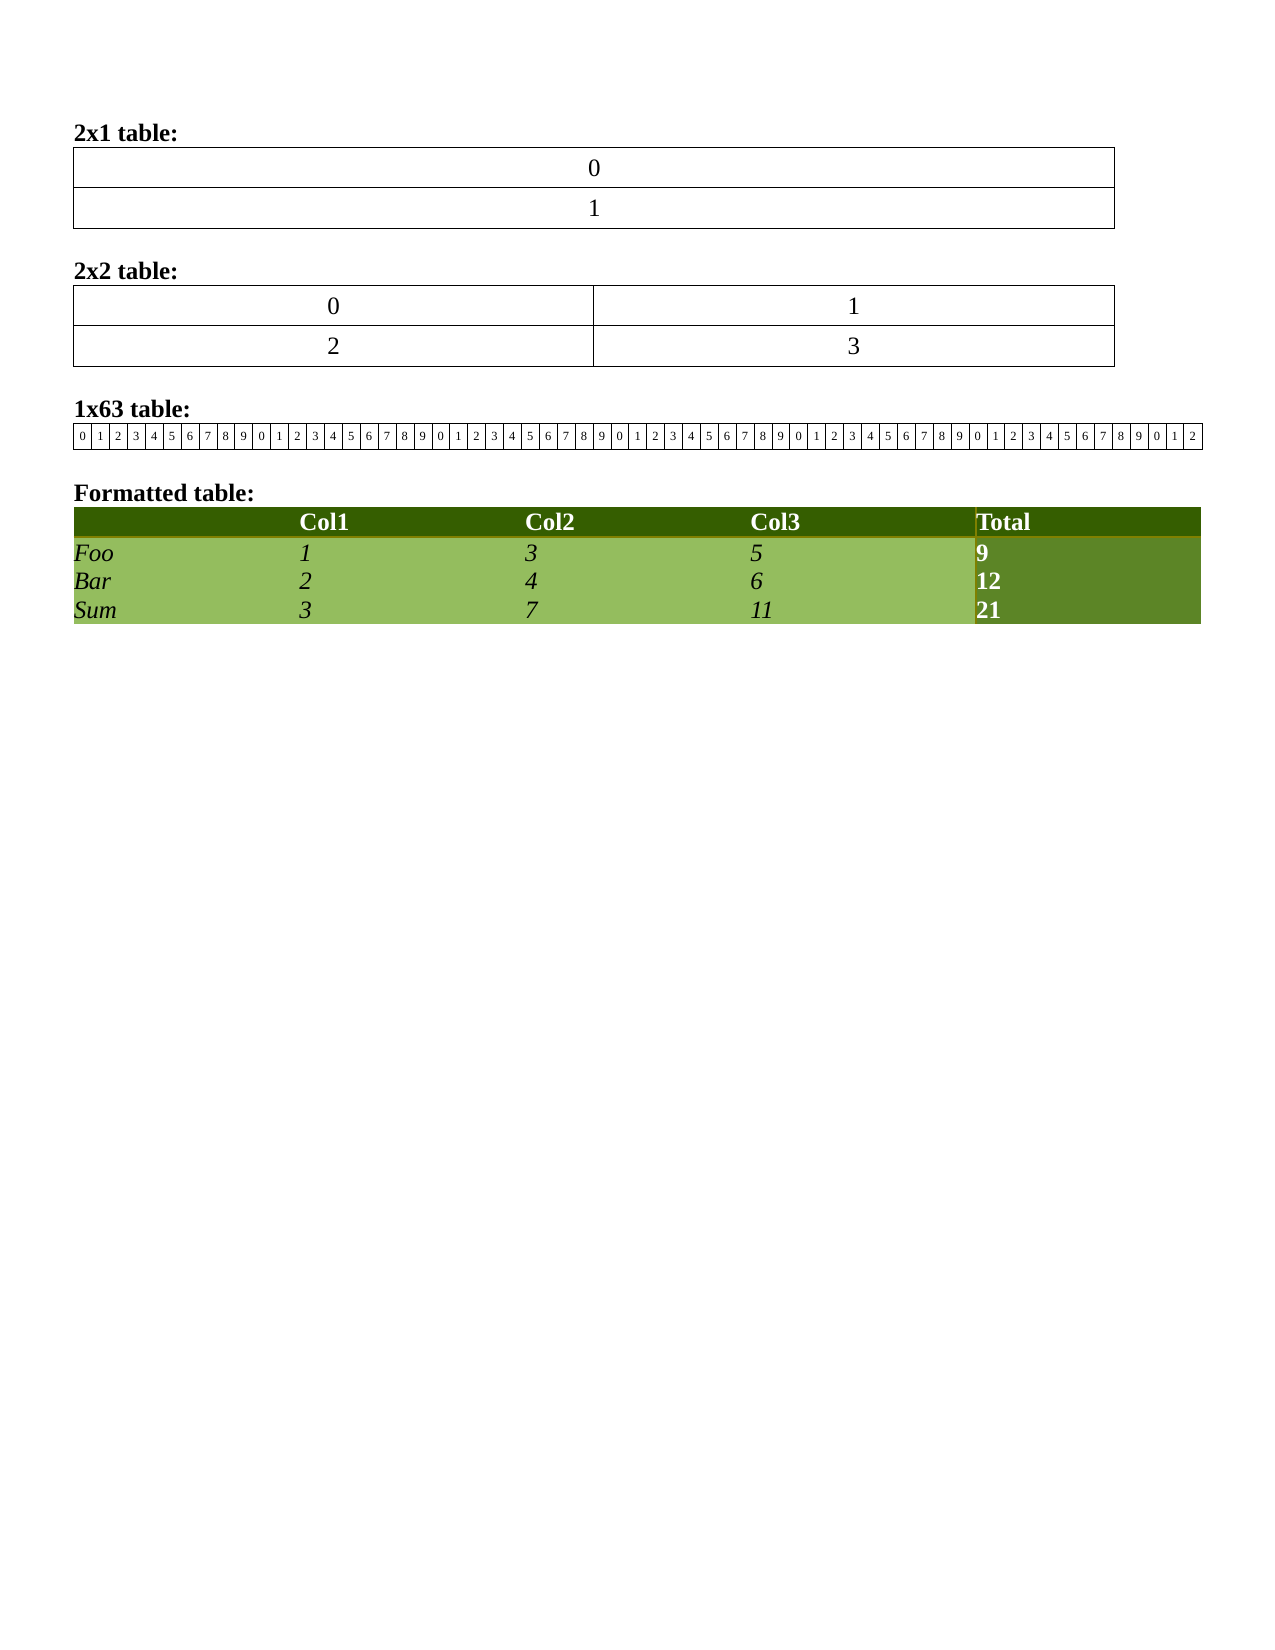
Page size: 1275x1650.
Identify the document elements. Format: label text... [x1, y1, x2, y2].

table_cell 2 [74, 326, 593, 366]
table_header 0 [970, 424, 987, 449]
table_header 0 [790, 424, 807, 449]
table_cell 7 [525, 595, 750, 624]
table_header 7 [737, 424, 754, 449]
table_header 5 [164, 424, 181, 449]
table_header 6 [898, 424, 915, 449]
table_cell 4 [525, 566, 750, 595]
table_header 0 [1149, 424, 1166, 449]
table_header 4 [862, 424, 879, 449]
table_header [74, 507, 299, 536]
table_header 0 [612, 424, 628, 449]
table_header 3 [486, 424, 503, 449]
table_header 4 [1041, 424, 1058, 449]
table_cell 9 [977, 538, 1201, 566]
table_header 4 [325, 424, 342, 449]
table_header 6 [540, 424, 557, 449]
text 2x1 table: [73, 118, 1201, 147]
table_header 4 [504, 424, 521, 449]
table_header 8 [755, 424, 772, 449]
table_header 8 [576, 424, 593, 449]
table_header 1 [271, 424, 288, 449]
table_cell 11 [750, 595, 975, 624]
table_header 3 [665, 424, 682, 449]
table_header 7 [916, 424, 933, 449]
table_header 3 [128, 424, 145, 449]
table_header 8 [934, 424, 951, 449]
table_header 7 [1095, 424, 1112, 449]
table_header 0 [74, 424, 91, 449]
table_header 7 [558, 424, 575, 449]
table_header 1 [594, 286, 1114, 325]
table_cell 3 [525, 538, 750, 566]
table_header 1 [808, 424, 825, 449]
table_header Col2 [525, 507, 750, 536]
table_header 5 [343, 424, 360, 449]
table_cell 12 [977, 566, 1201, 595]
text 1x63 table: [73, 394, 1201, 423]
table_header 8 [218, 424, 234, 449]
table_header 5 [522, 424, 539, 449]
table_header 3 [307, 424, 324, 449]
table_cell Bar [74, 566, 299, 595]
table_header 0 [433, 424, 449, 449]
text 2x2 table: [73, 256, 1201, 285]
table_header 9 [235, 424, 252, 449]
table_header 9 [773, 424, 789, 449]
table_header 2 [826, 424, 843, 449]
table_header 9 [1131, 424, 1148, 449]
table_cell Sum [74, 595, 299, 624]
table_header 4 [683, 424, 700, 449]
table_header 2 [289, 424, 306, 449]
table_header 7 [200, 424, 217, 449]
table_header 6 [182, 424, 199, 449]
table_header 5 [1059, 424, 1076, 449]
table_header 5 [701, 424, 718, 449]
table_header 9 [594, 424, 611, 449]
table_header 2 [110, 424, 127, 449]
table_header 0 [253, 424, 270, 449]
table_header 8 [397, 424, 414, 449]
text Formatted table: [73, 478, 1201, 507]
table_header 9 [415, 424, 432, 449]
table_header 1 [988, 424, 1004, 449]
table_header 0 [74, 148, 1114, 187]
table_header 1 [1167, 424, 1183, 449]
table_header 1 [92, 424, 109, 449]
table_cell 1 [299, 538, 525, 566]
table_cell 3 [594, 326, 1114, 366]
table_header 2 [1184, 424, 1202, 449]
table_header 3 [844, 424, 861, 449]
table_cell 5 [750, 538, 975, 566]
table_header Total [977, 507, 1201, 536]
table_header 8 [1113, 424, 1130, 449]
table_header 2 [468, 424, 485, 449]
table_header 1 [629, 424, 646, 449]
table_header 2 [1005, 424, 1022, 449]
table_cell Foo [74, 538, 299, 566]
table_header 9 [952, 424, 969, 449]
table_header 5 [880, 424, 897, 449]
table_header 3 [1023, 424, 1040, 449]
table_header 2 [647, 424, 664, 449]
table_header Col1 [299, 507, 525, 536]
table_header 6 [1077, 424, 1094, 449]
table_header 4 [146, 424, 163, 449]
table_header 6 [719, 424, 736, 449]
table_header Col3 [750, 507, 975, 536]
table_header 6 [361, 424, 378, 449]
table_cell 21 [977, 595, 1201, 624]
table_header 7 [379, 424, 396, 449]
table_cell 2 [299, 566, 525, 595]
table_header 1 [450, 424, 467, 449]
table_cell 6 [750, 566, 975, 595]
table_header 0 [74, 286, 593, 325]
table_cell 3 [299, 595, 525, 624]
table_cell 1 [74, 188, 1114, 227]
